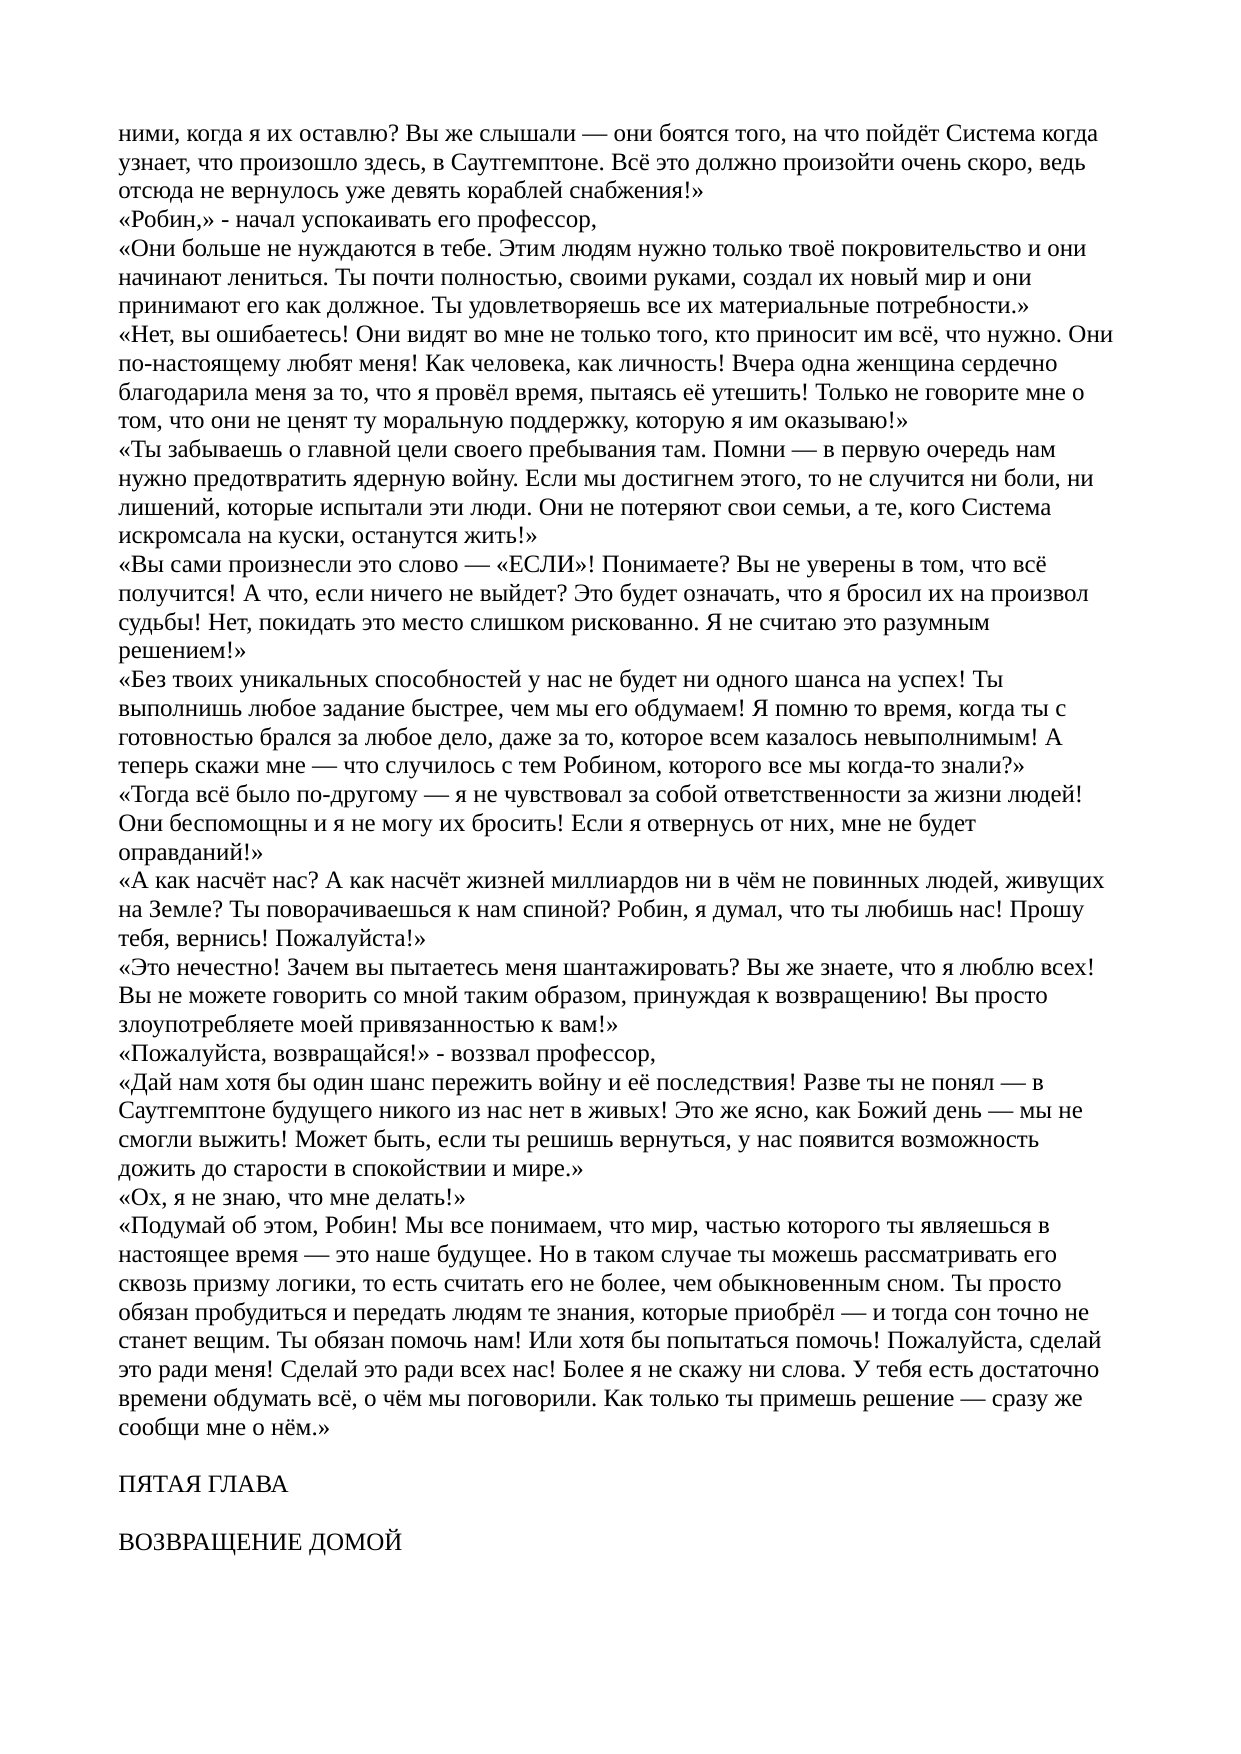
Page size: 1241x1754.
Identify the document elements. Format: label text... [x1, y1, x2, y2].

text ПЯТАЯ ГЛАВА [118, 1469, 1122, 1498]
text «Без твоих уникальных способностей у нас не будет ни одного шанса на успех! Ты выполнишь любое задание быстрее, чем мы его обдумаем! Я помню то время, когда ты с готовностью брался за любое дело, даже за то, которое всем казалось невыполнимым! А теперь скажи мне — что случилось с тем Робином, которого все мы когда-то знали?» [118, 664, 1122, 779]
text «Робин,» - начал успокаивать его профессор, [118, 204, 1122, 233]
text «Ох, я не знаю, что мне делать!» [118, 1182, 1122, 1211]
text «Нет, вы ошибаетесь! Они видят во мне не только того, кто приносит им всё, что нужно. Они по-настоящему любят меня! Как человека, как личность! Вчера одна женщина сердечно благодарила меня за то, что я провёл время, пытаясь её утешить! Только не говорите мне о том, что они не ценят ту моральную поддержку, которую я им оказываю!» [118, 319, 1122, 434]
text «Вы сами произнесли это слово — «ЕСЛИ»! Понимаете? Вы не уверены в том, что всё получится! А что, если ничего не выйдет? Это будет означать, что я бросил их на произвол судьбы! Нет, покидать это место слишком рискованно. Я не считаю это разумным решением!» [118, 549, 1122, 664]
text «Они больше не нуждаются в тебе. Этим людям нужно только твоё покровительство и они начинают лениться. Ты почти полностью, своими руками, создал их новый мир и они принимают его как должное. Ты удовлетворяешь все их материальные потребности.» [118, 233, 1122, 319]
text ВОЗВРАЩЕНИЕ ДОМОЙ [118, 1527, 1122, 1556]
text «Это нечестно! Зачем вы пытаетесь меня шантажировать? Вы же знаете, что я люблю всех! Вы не можете говорить со мной таким образом, принуждая к возвращению! Вы просто злоупотребляете моей привязанностью к вам!» [118, 952, 1122, 1038]
text «Подумай об этом, Робин! Мы все понимаем, что мир, частью которого ты являешься в настоящее время — это наше будущее. Но в таком случае ты можешь рассматривать его сквозь призму логики, то есть считать его не более, чем обыкновенным сном. Ты просто обязан пробудиться и передать людям те знания, которые приобрёл — и тогда сон точно не станет вещим. Ты обязан помочь нам! Или хотя бы попытаться помочь! Пожалуйста, сделай это ради меня! Сделай это ради всех нас! Более я не скажу ни слова. У тебя есть достаточно времени обдумать всё, о чём мы поговорили. Как только ты примешь решение — сразу же сообщи мне о нём.» [118, 1211, 1122, 1441]
text «Ты забываешь о главной цели своего пребывания там. Помни — в первую очередь нам нужно предотвратить ядерную войну. Если мы достигнем этого, то не случится ни боли, ни лишений, которые испытали эти люди. Они не потеряют свои семьи, а те, кого Система искромсала на куски, останутся жить!» [118, 434, 1122, 549]
text «Тогда всё было по-другому — я не чувствовал за собой ответственности за жизни людей! Они беспомощны и я не могу их бросить! Если я отвернусь от них, мне не будет оправданий!» [118, 779, 1122, 866]
text «А как насчёт нас? А как насчёт жизней миллиардов ни в чём не повинных людей, живущих на Земле? Ты поворачиваешься к нам спиной? Робин, я думал, что ты любишь нас! Прошу тебя, вернись! Пожалуйста!» [118, 866, 1122, 952]
text ними, когда я их оставлю? Вы же слышали — они боятся того, на что пойдёт Система когда узнает, что произошло здесь, в Саутгемптоне. Всё это должно произойти очень скоро, ведь отсюда не вернулось уже девять кораблей снабжения!» [118, 118, 1122, 204]
text «Пожалуйста, возвращайся!» - воззвал профессор, [118, 1038, 1122, 1067]
text «Дай нам хотя бы один шанс пережить войну и её последствия! Разве ты не понял — в Саутгемптоне будущего никого из нас нет в живых! Это же ясно, как Божий день — мы не смогли выжить! Может быть, если ты решишь вернуться, у нас появится возможность дожить до старости в спокойствии и мире.» [118, 1067, 1122, 1182]
